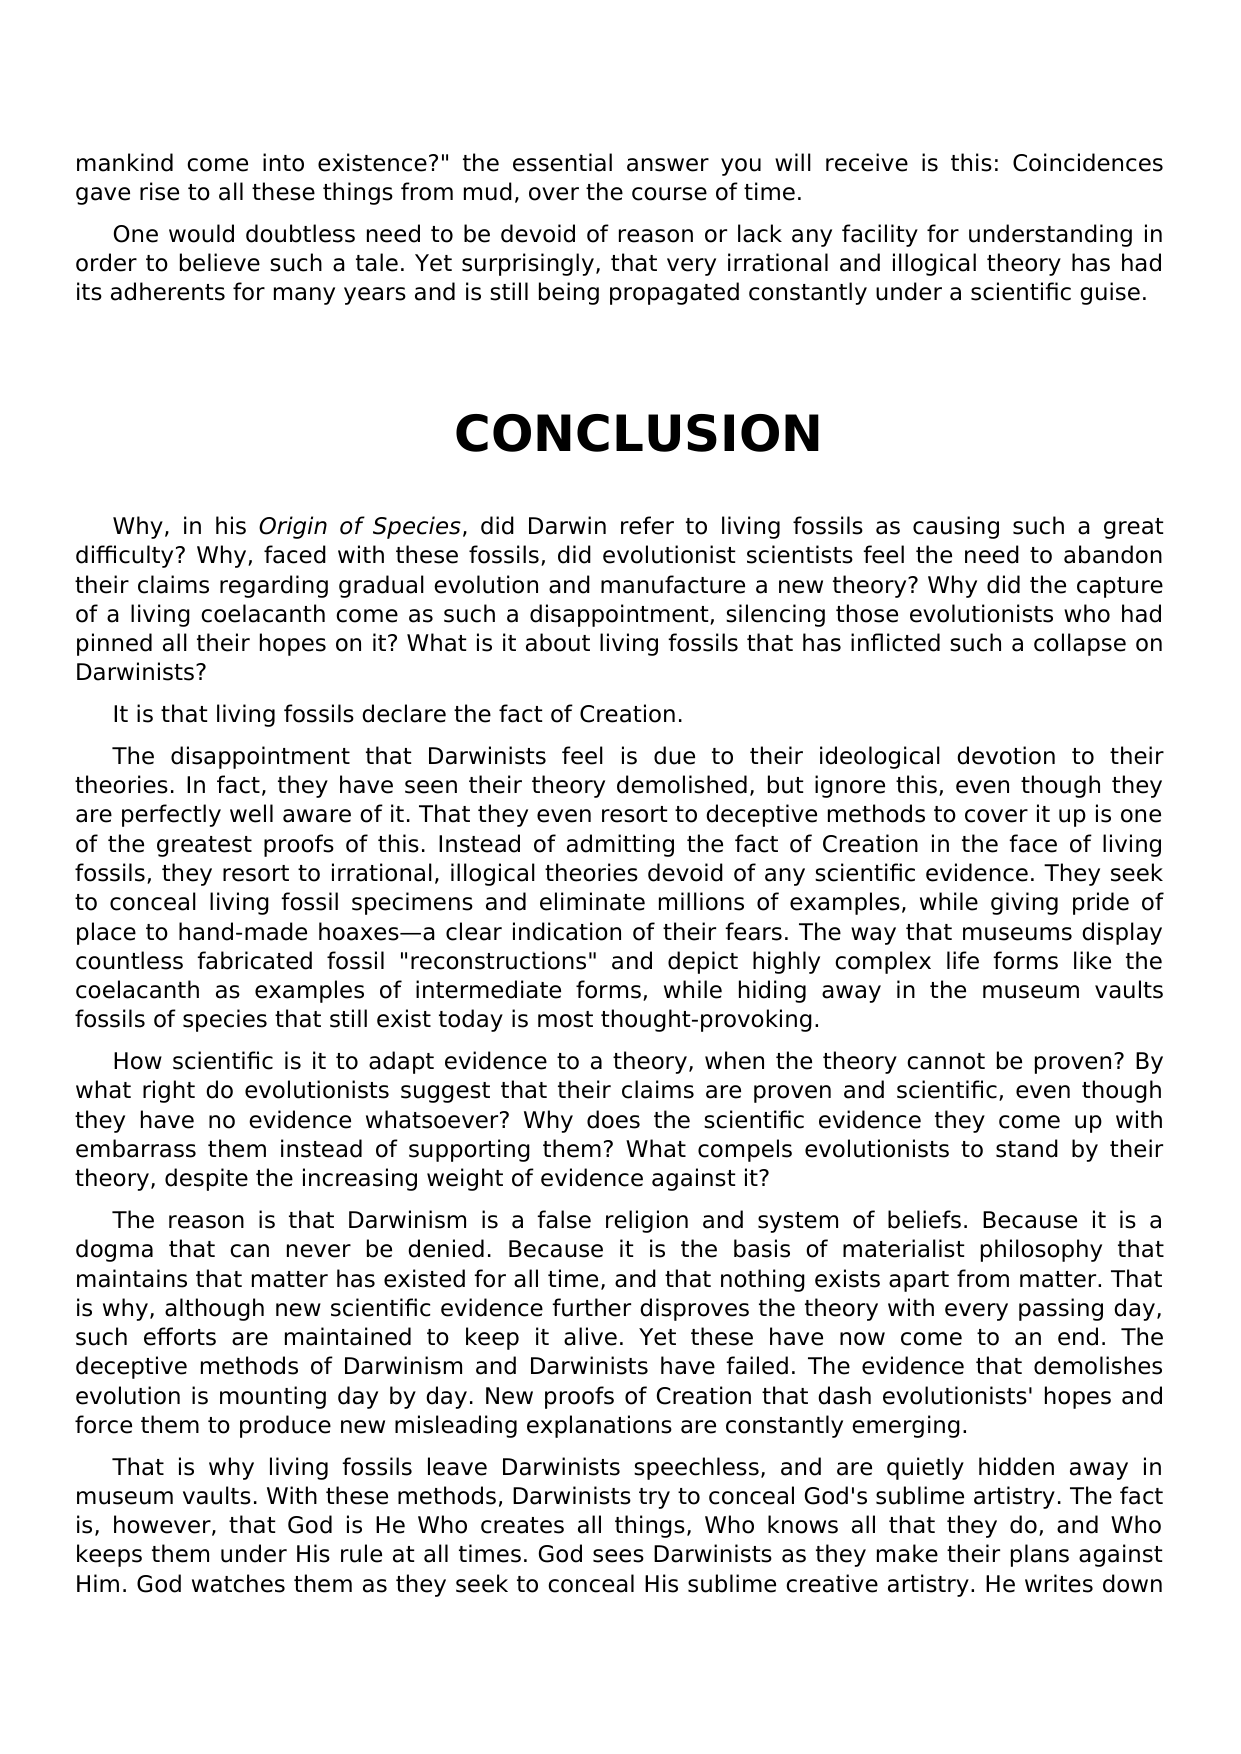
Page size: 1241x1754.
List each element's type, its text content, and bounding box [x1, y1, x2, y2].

text mankind come into existence?" the essential answer you will receive is this: Coincidences gave rise to all these things from mud, over the course of time. [75, 150, 1165, 206]
text The disappointment that Darwinists feel is due to their ideological devotion to their theories. In fact, they have seen their theory demolished, but ignore this, even though they are perfectly well aware of it. That they even resort to deceptive methods to cover it up is one of the greatest proofs of this. Instead of admitting the fact of Creation in the face of living fossils, they resort to irrational, illogical theories devoid of any scientific evidence. They seek to conceal living fossil specimens and eliminate millions of examples, while giving pride of place to hand-made hoaxes—a clear indication of their fears. The way that museums display countless fabricated fossil "reconstructions" and depict highly complex life forms like the coelacanth as examples of intermediate forms, while hiding away in the museum vaults fossils of species that still exist today is most thought-provoking. [75, 743, 1165, 1033]
text That is why living fossils leave Darwinists speechless, and are quietly hidden away in museum vaults. With these methods, Darwinists try to conceal God's sublime artistry. The fact is, however, that God is He Who creates all things, Who knows all that they do, and Who keeps them under His rule at all times. God sees Darwinists as they make their plans against Him. God watches them as they seek to conceal His sublime creative artistry. He writes down [75, 1454, 1165, 1598]
text The reason is that Darwinism is a false religion and system of beliefs. Because it is a dogma that can never be denied. Because it is the basis of materialist philosophy that maintains that matter has existed for all time, and that nothing exists apart from matter. That is why, although new scientific evidence further disproves the theory with every passing day, such efforts are maintained to keep it alive. Yet these have now come to an end. The deceptive methods of Darwinism and Darwinists have failed. The evidence that demolishes evolution is mounting day by day. New proofs of Creation that dash evolutionists' hopes and force them to produce new misleading explanations are constantly emerging. [75, 1207, 1165, 1439]
text One would doubtless need to be devoid of reason or lack any facility for understanding in order to believe such a tale. Yet surprisingly, that very irrational and illogical theory has had its adherents for many years and is still being propagated constantly under a scientific guise. [75, 221, 1165, 306]
text Why, in his Origin of Species, did Darwin refer to living fossils as causing such a great difficulty? Why, faced with these fossils, did evolutionist scientists feel the need to abandon their claims regarding gradual evolution and manufacture a new theory? Why did the capture of a living coelacanth come as such a disappointment, silencing those evolutionists who had pinned all their hopes on it? What is it about living fossils that has inflicted such a collapse on Darwinists? [75, 513, 1165, 686]
text It is that living fossils declare the fact of Creation. [75, 701, 1165, 728]
subtitle CONCLUSION [112, 405, 1165, 463]
text How scientific is it to adapt evidence to a theory, when the theory cannot be proven? By what right do evolutionists suggest that their claims are proven and scientific, even though they have no evidence whatsoever? Why does the scientific evidence they come up with embarrass them instead of supporting them? What compels evolutionists to stand by their theory, despite the increasing weight of evidence against it? [75, 1048, 1165, 1192]
